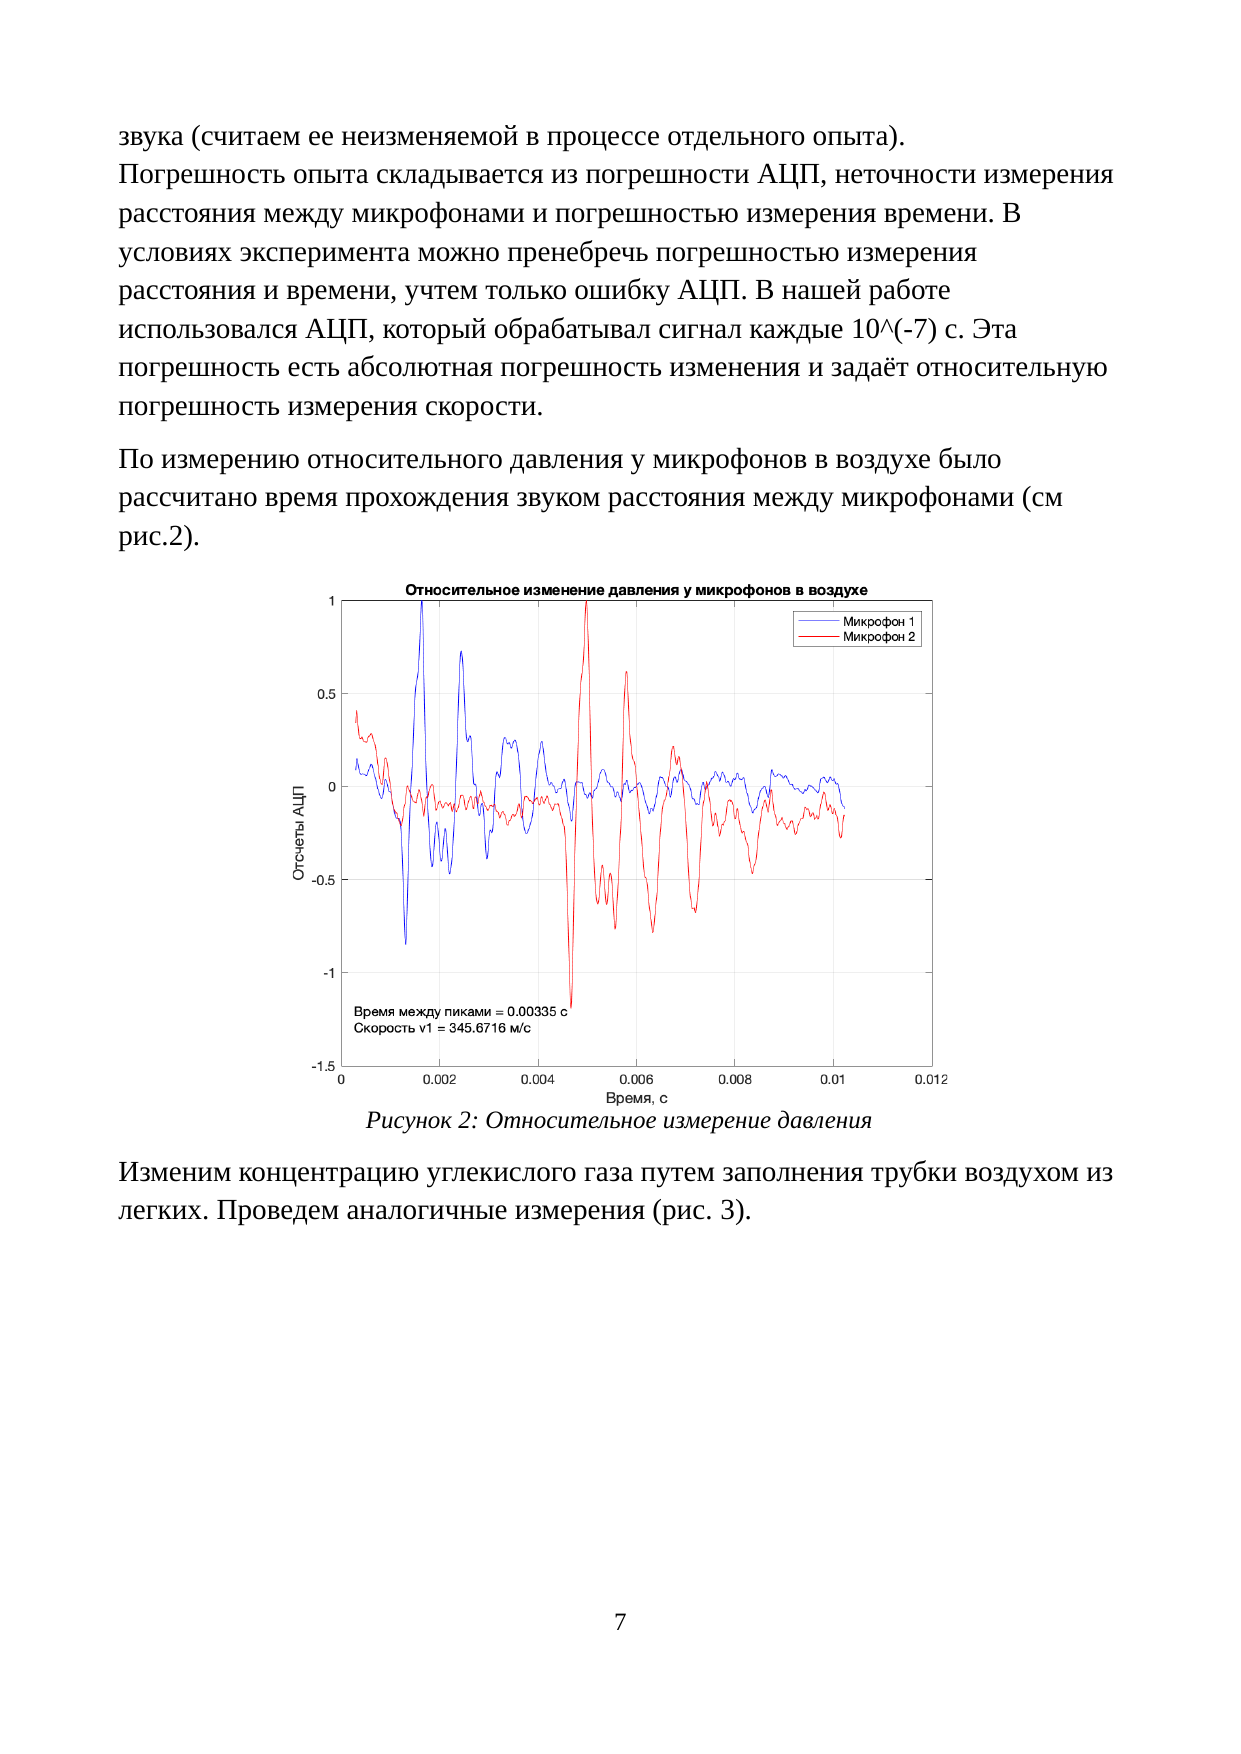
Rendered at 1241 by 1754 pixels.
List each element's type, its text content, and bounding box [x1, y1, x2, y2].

text По измерению относительного давления у микрофонов в воздухе было рассчитано время прохождения звуком расстояния между микрофонами (см рис.2). [118, 441, 1122, 552]
picture [292, 583, 948, 1106]
text Изменим концентрацию углекислого газа путем заполнения трубки воздухом из легких. Проведем аналогичные измерения (рис. 3). [118, 1154, 1122, 1226]
text Рисунок 2: Относительное измерение давления [283, 584, 957, 1134]
text звука (считаем ее неизменяемой в процессе отдельного опыта). Погрешность опыта складывается из погрешности АЦП, неточности измерения расстояния между микрофонами и погрешностью измерения времени. В условиях эксперимента можно пренебречь погрешностью измерения расстояния и времени, учтем только ошибку АЦП. В нашей работе использовался АЦП, который обрабатывал сигнал каждые 10^(-7) c. Эта погрешность есть абсолютная погрешность изменения и задаёт относительную погрешность измерения скорости. [118, 118, 1122, 421]
